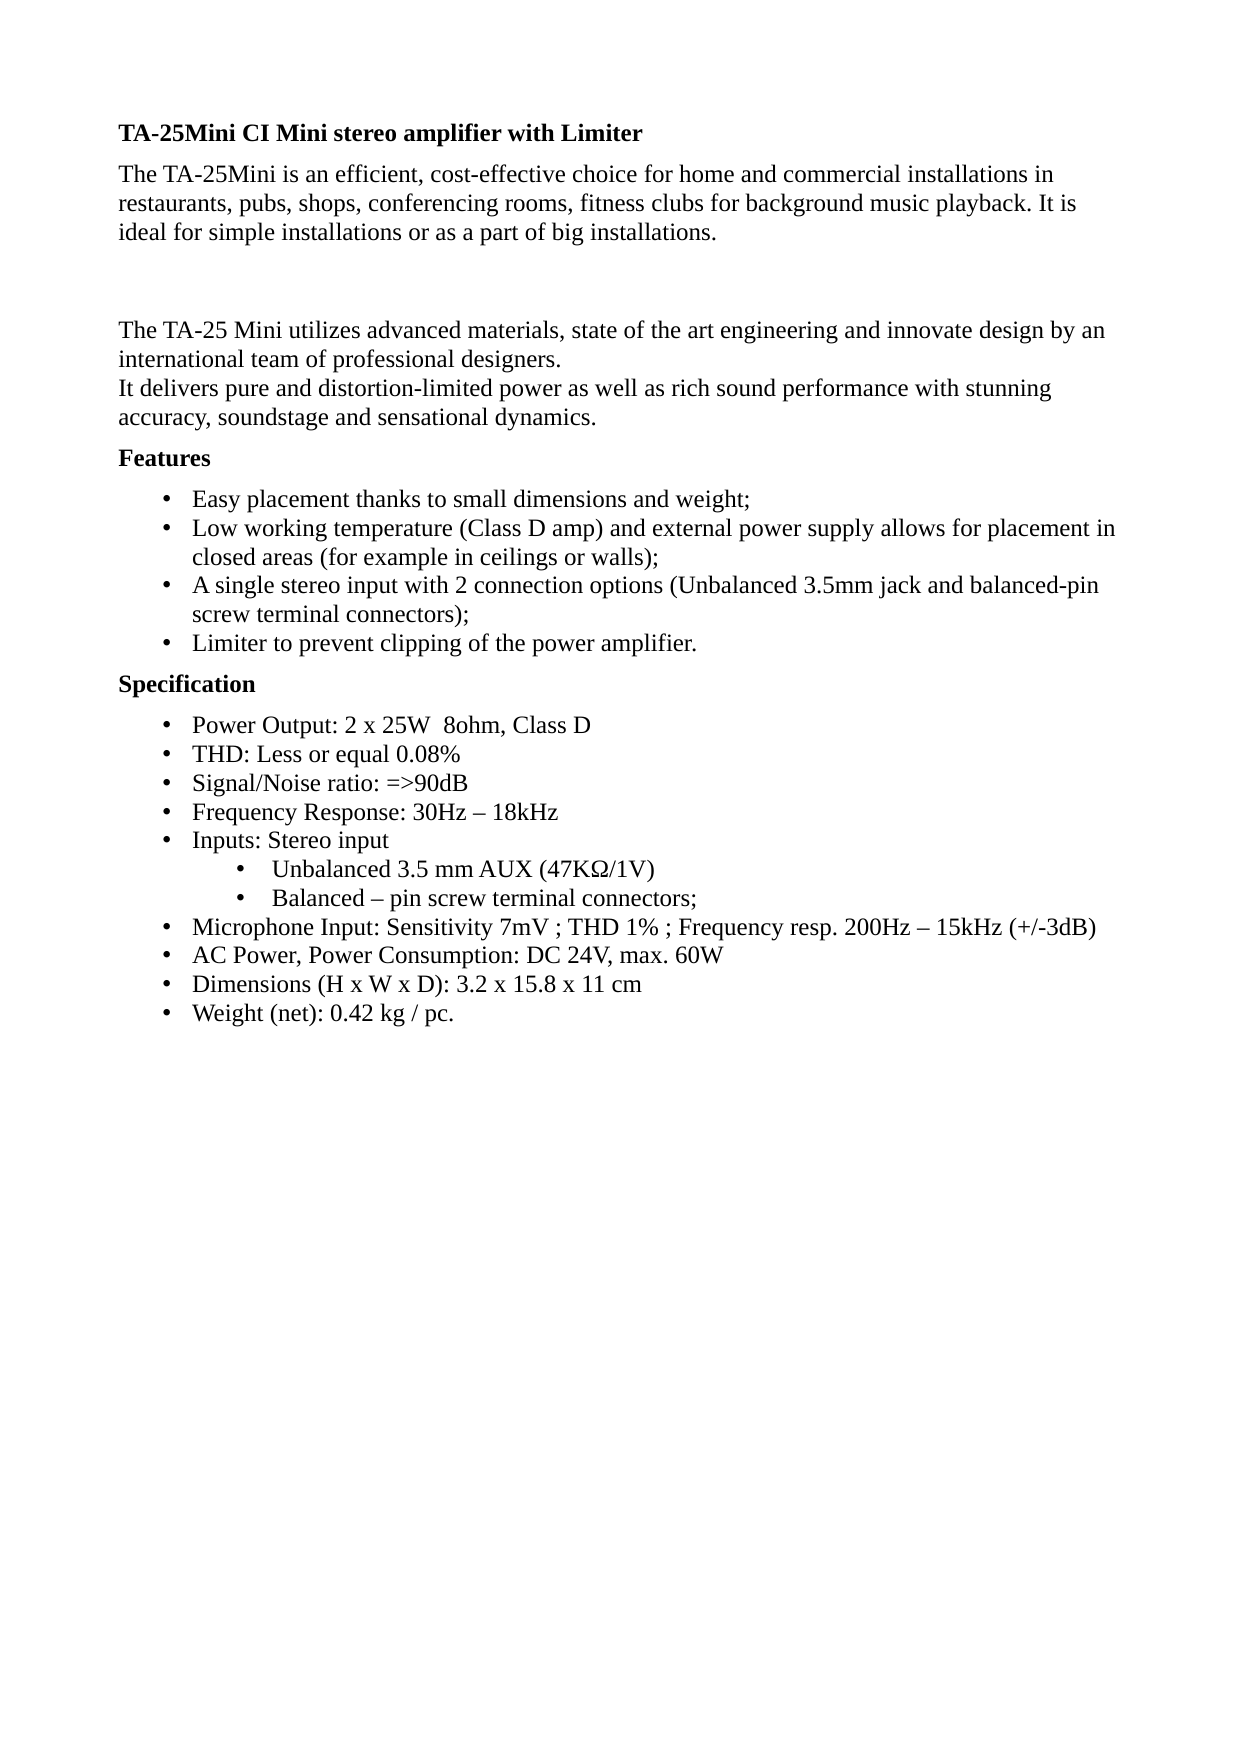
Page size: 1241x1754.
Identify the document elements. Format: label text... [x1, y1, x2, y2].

list Power Output: 2 x 25W 8ohm, Class D [162, 711, 1122, 739]
text Specification [118, 669, 1122, 698]
list Signal/Noise ratio: =>90dB [162, 768, 1122, 797]
list Easy placement thanks to small dimensions and weight; [162, 484, 1122, 513]
list AC Power, Power Consumption: DC 24V, max. 60W [162, 941, 1122, 969]
list A single stereo input with 2 connection options (Unbalanced 3.5mm jack and balanced-pin screw terminal connectors); [162, 571, 1122, 628]
text Features [118, 443, 1122, 472]
list Low working temperature (Class D amp) and external power supply allows for placement in closed areas (for example in ceilings or walls); [162, 513, 1122, 571]
list Unbalanced 3.5 mm AUX (47KΩ/1V) [236, 854, 1122, 883]
list Limiter to prevent clipping of the power amplifier. [162, 628, 1122, 657]
list THD: Less or equal 0.08% [162, 739, 1122, 768]
list Inputs: Stereo input [162, 826, 1122, 854]
list Dimensions (H x W x D): 3.2 x 15.8 x 11 cm [162, 969, 1122, 998]
text The TA-25 Mini utilizes advanced materials, state of the art engineering and innovate design by an international team of professional designers. It delivers pure and distortion-limited power as well as rich sound performance with stunning accuracy, soundstage and sensational dynamics. [118, 316, 1122, 431]
list Microphone Input: Sensitivity 7mV ; THD 1% ; Frequency resp. 200Hz – 15kHz (+/-3dB) [162, 912, 1122, 941]
list Weight (net): 0.42 kg / pc. [162, 998, 1122, 1027]
text TA-25Mini CI Mini stereo amplifier with Limiter [118, 118, 1122, 147]
list Balanced – pin screw terminal connectors; [236, 883, 1122, 912]
list Frequency Response: 30Hz – 18kHz [162, 797, 1122, 826]
text The TA-25Mini is an efficient, cost-effective choice for home and commercial installations in restaurants, pubs, shops, conferencing rooms, fitness clubs for background music playback. It is ideal for simple installations or as a part of big installations. [118, 159, 1122, 246]
